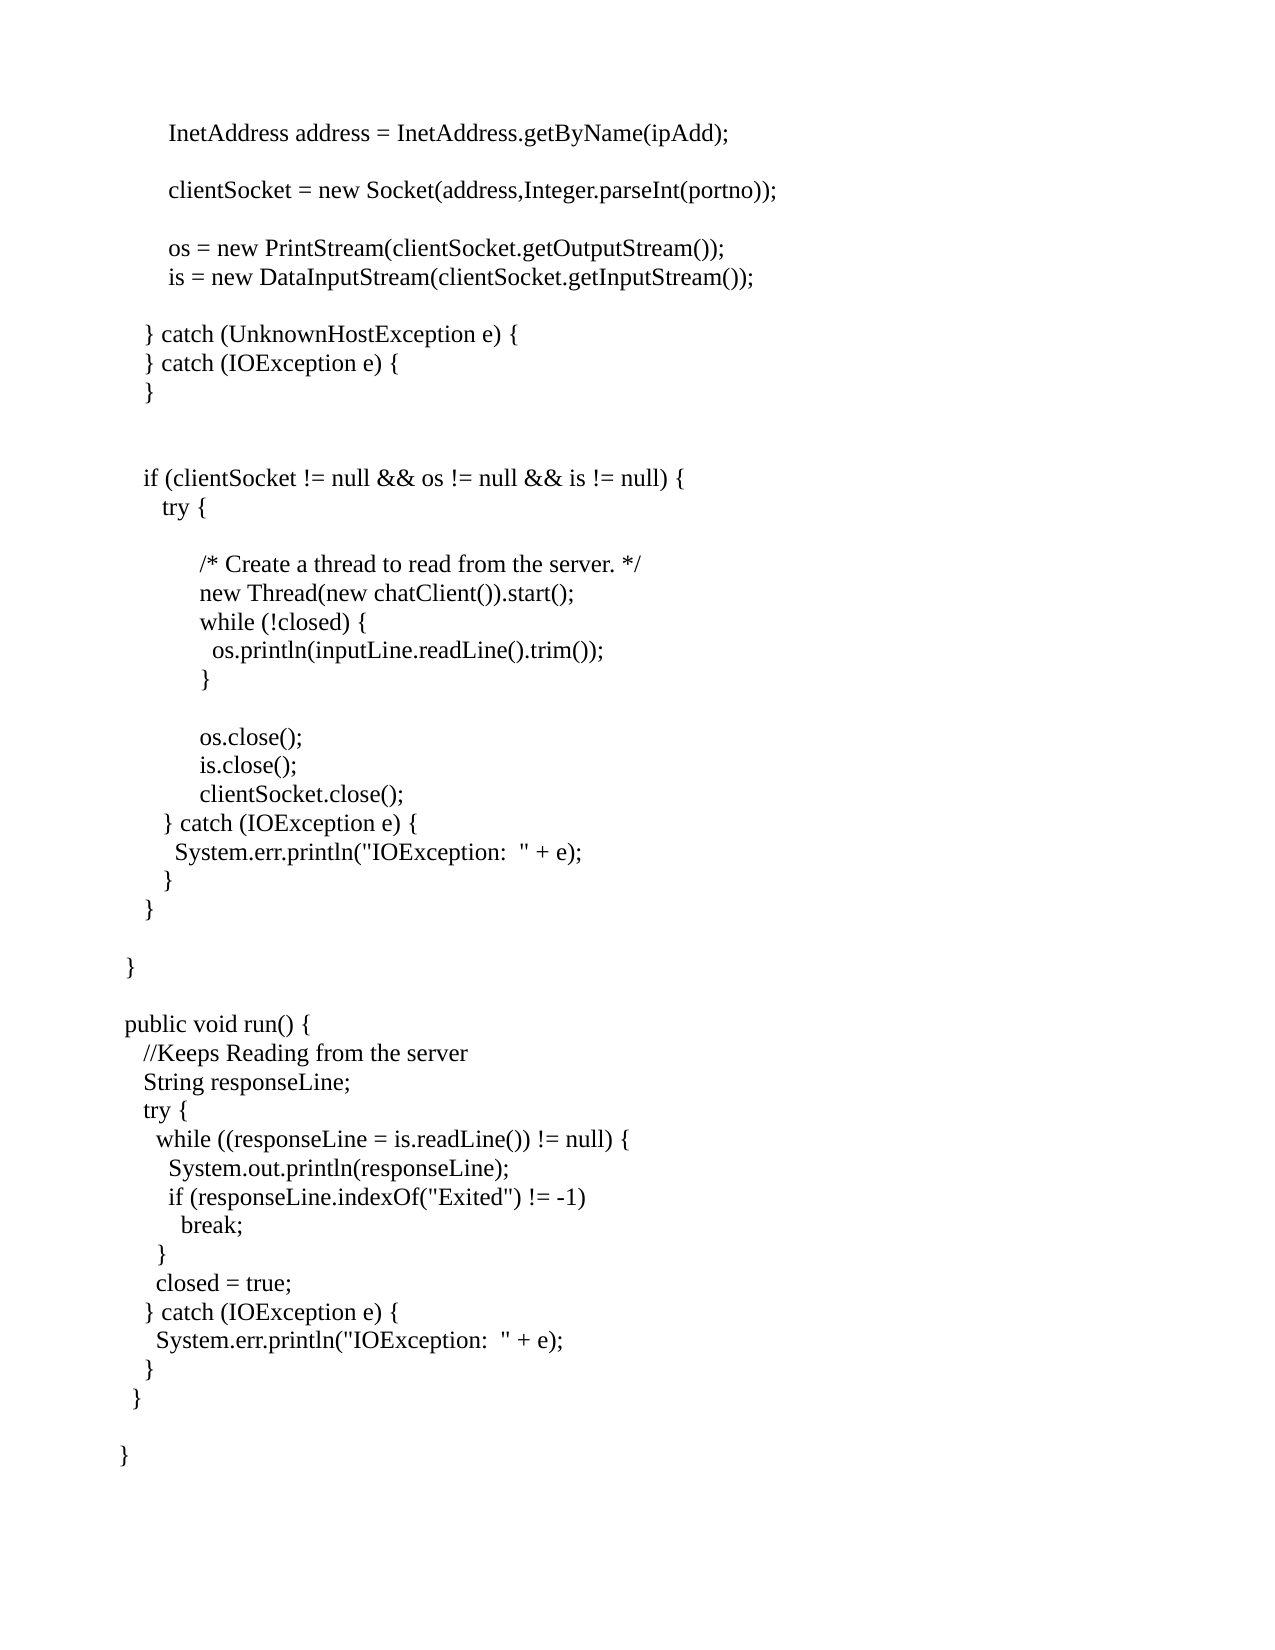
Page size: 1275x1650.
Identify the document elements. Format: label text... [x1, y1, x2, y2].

text os.close(); [118, 722, 1157, 751]
text is.close(); [118, 751, 1157, 779]
text } [118, 894, 1157, 923]
text while ((responseLine = is.readLine()) != null) { [118, 1124, 1157, 1153]
text } [118, 1383, 1157, 1412]
text InetAddress address = InetAddress.getByName(ipAdd); [118, 118, 1157, 147]
text clientSocket = new Socket(address,Integer.parseInt(portno)); [118, 176, 1157, 204]
text try { [118, 492, 1157, 521]
text os.println(inputLine.readLine().trim()); [118, 636, 1157, 664]
text } catch (IOException e) { [118, 1297, 1157, 1326]
text /* Create a thread to read from the server. */ [118, 549, 1157, 578]
text if (responseLine.indexOf("Exited") != -1) [118, 1182, 1157, 1211]
text System.err.println("IOException: " + e); [118, 837, 1157, 866]
text closed = true; [118, 1268, 1157, 1297]
text clientSocket.close(); [118, 779, 1157, 808]
text } [118, 952, 1157, 981]
text System.out.println(responseLine); [118, 1153, 1157, 1182]
text System.err.println("IOException: " + e); [118, 1326, 1157, 1354]
text } catch (IOException e) { [118, 808, 1157, 837]
text } [118, 866, 1157, 894]
text if (clientSocket != null && os != null && is != null) { [118, 463, 1157, 492]
text while (!closed) { [118, 607, 1157, 636]
text new Thread(new chatClient()).start(); [118, 578, 1157, 607]
text public void run() { [118, 1009, 1157, 1038]
text } [118, 1239, 1157, 1268]
text } [118, 1441, 1157, 1469]
text os = new PrintStream(clientSocket.getOutputStream()); [118, 233, 1157, 262]
text } catch (IOException e) { [118, 348, 1157, 377]
text } [118, 1354, 1157, 1383]
text String responseLine; [118, 1067, 1157, 1096]
text } [118, 664, 1157, 693]
text } catch (UnknownHostException e) { [118, 319, 1157, 348]
text //Keeps Reading from the server [118, 1038, 1157, 1067]
text try { [118, 1096, 1157, 1124]
text break; [118, 1211, 1157, 1239]
text } [118, 377, 1157, 406]
text is = new DataInputStream(clientSocket.getInputStream()); [118, 262, 1157, 291]
